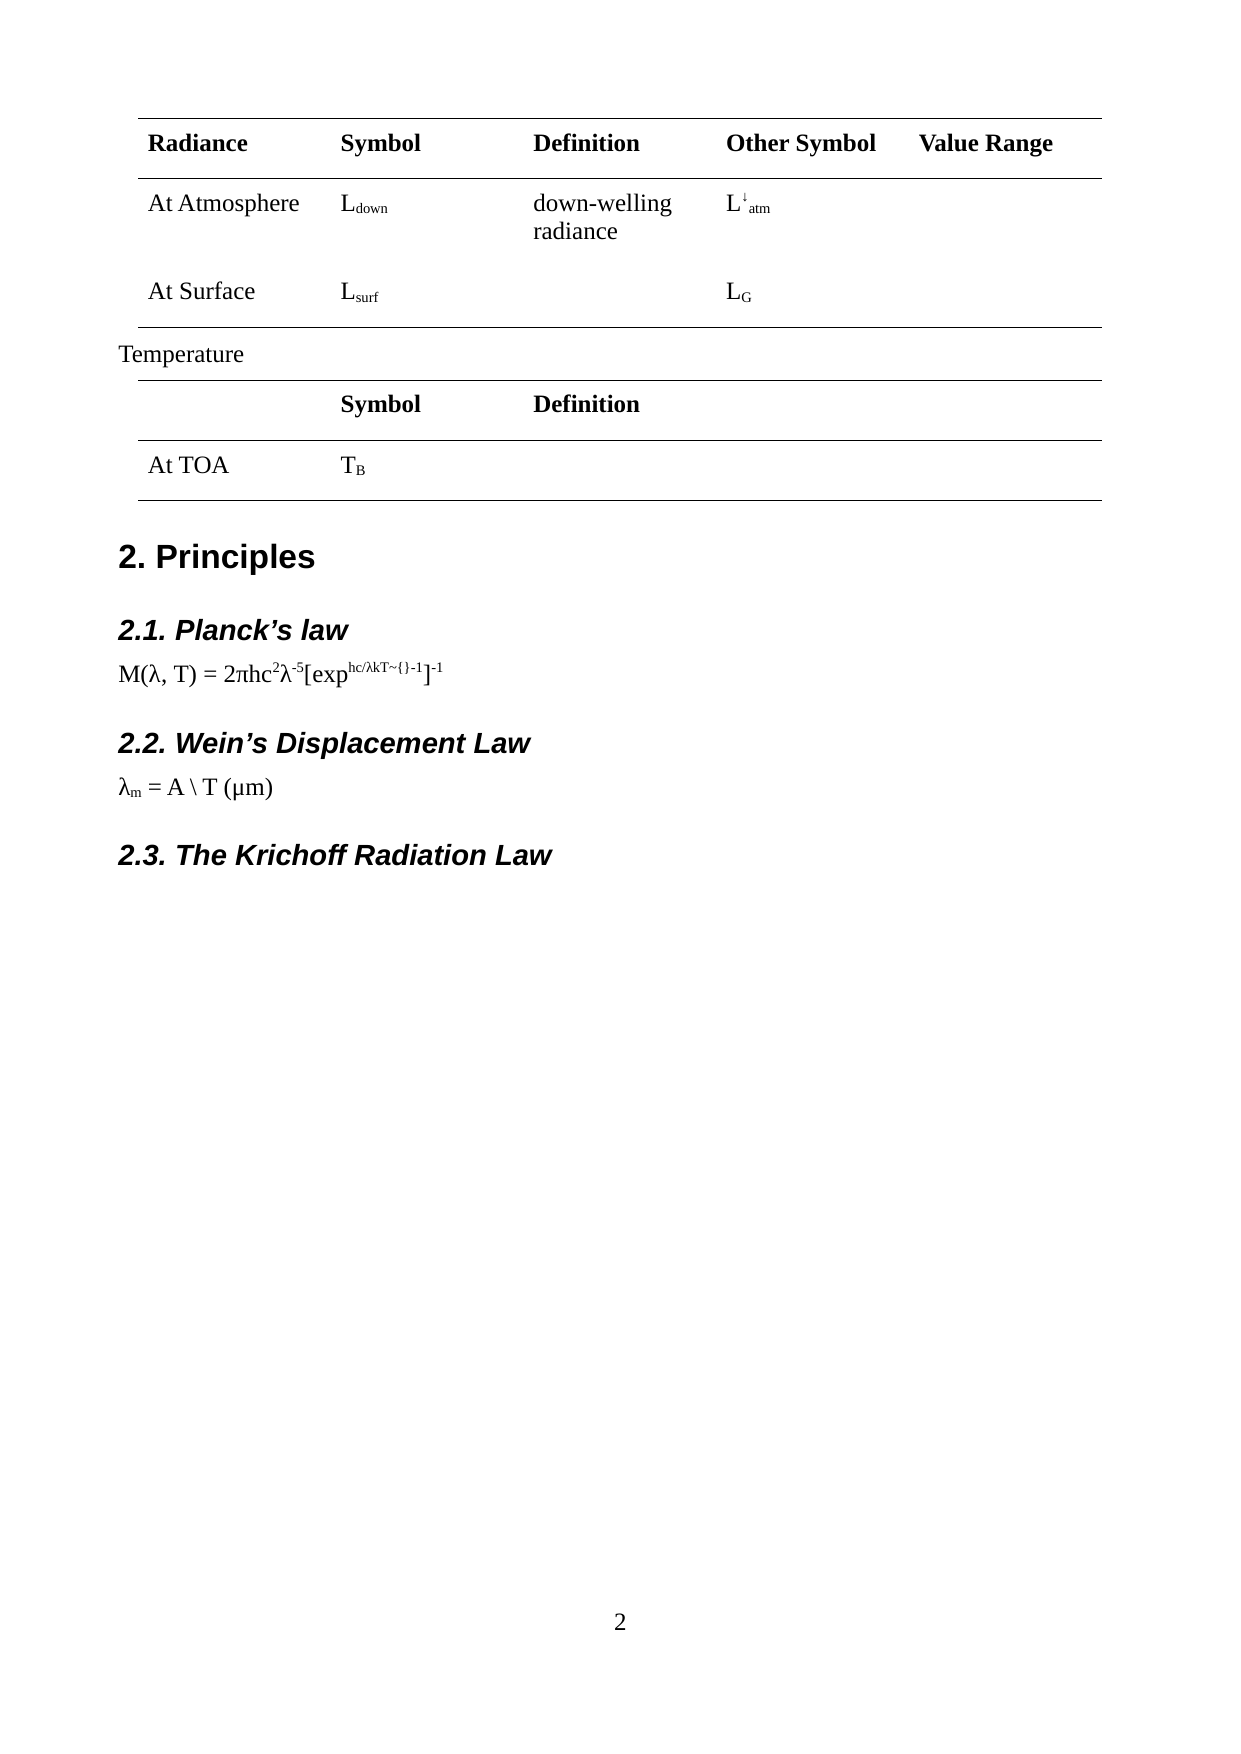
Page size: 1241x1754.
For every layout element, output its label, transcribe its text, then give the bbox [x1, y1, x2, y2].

subtitle Principles [118, 537, 1122, 576]
subtitle Wein’s Displacement Law [118, 726, 1122, 759]
table_cell [524, 441, 716, 500]
table_cell At Atmosphere [138, 179, 331, 267]
table_header Definition [524, 381, 716, 440]
table_cell TB [331, 441, 524, 500]
table_cell [909, 267, 1102, 327]
text M(λ, T) = 2πhc2λ-5[exphc/λkT~{}-1]-1 [118, 659, 1122, 688]
table_header Other Symbol [716, 119, 909, 178]
text λm = A \ T (μm) [118, 772, 1122, 800]
table_cell At TOA [138, 441, 331, 500]
table_cell Lsurf [331, 267, 524, 327]
table_header Value Range [909, 119, 1102, 178]
table_header Radiance [138, 119, 331, 178]
table_cell [909, 441, 1102, 500]
table_cell [524, 267, 716, 327]
subtitle Planck’s law [118, 613, 1122, 647]
table_header Definition [524, 119, 716, 178]
table_header Symbol [331, 381, 524, 440]
table_cell LG [716, 267, 909, 327]
table_header [138, 381, 331, 440]
table_cell L↓atm [716, 179, 909, 267]
subtitle The Krichoff Radiation Law [118, 838, 1122, 871]
table_cell [716, 441, 909, 500]
table_cell At Surface [138, 267, 331, 327]
table_cell down-welling radiance [524, 179, 716, 267]
table_header [909, 381, 1102, 440]
table_cell Ldown [331, 179, 524, 267]
table_cell [909, 179, 1102, 267]
table_header Symbol [331, 119, 524, 178]
text Temperature [118, 339, 1122, 368]
table_header [716, 381, 909, 440]
